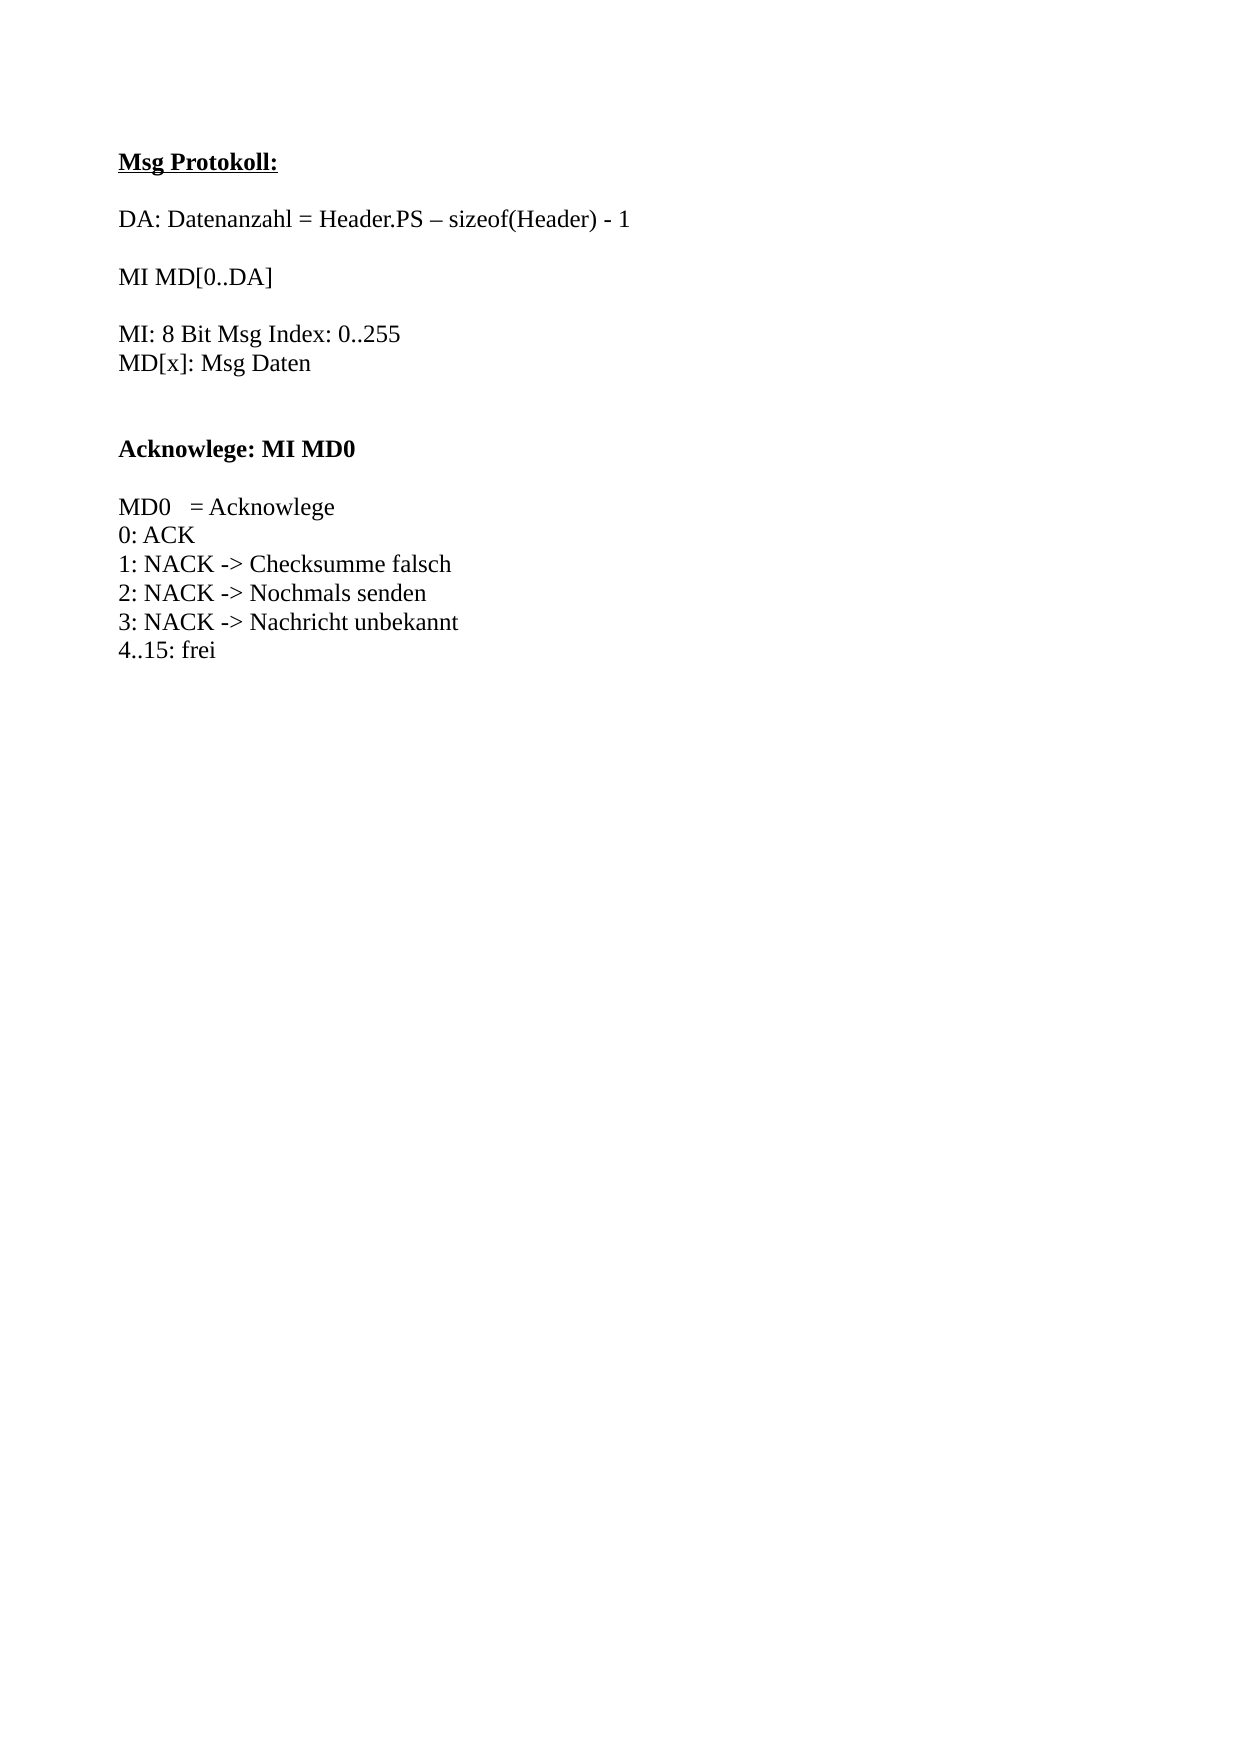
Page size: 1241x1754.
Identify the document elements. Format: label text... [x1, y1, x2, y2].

text DA: Datenanzahl = Header.PS – sizeof(Header) - 1 [118, 204, 1122, 233]
text Msg Protokoll: [118, 147, 1122, 176]
text 0: ACK [118, 521, 1122, 549]
text 4..15: frei [118, 636, 1122, 664]
text 1: NACK -> Checksumme falsch [118, 549, 1122, 578]
text 2: NACK -> Nochmals senden [118, 578, 1122, 607]
text Acknowlege: MI MD0 [118, 434, 1122, 463]
text 3: NACK -> Nachricht unbekannt [118, 607, 1122, 636]
text MI: 8 Bit Msg Index: 0..255 [118, 319, 1122, 348]
text MD0 = Acknowlege [118, 492, 1122, 521]
text MD[x]: Msg Daten [118, 348, 1122, 377]
text MI MD[0..DA] [118, 262, 1122, 291]
